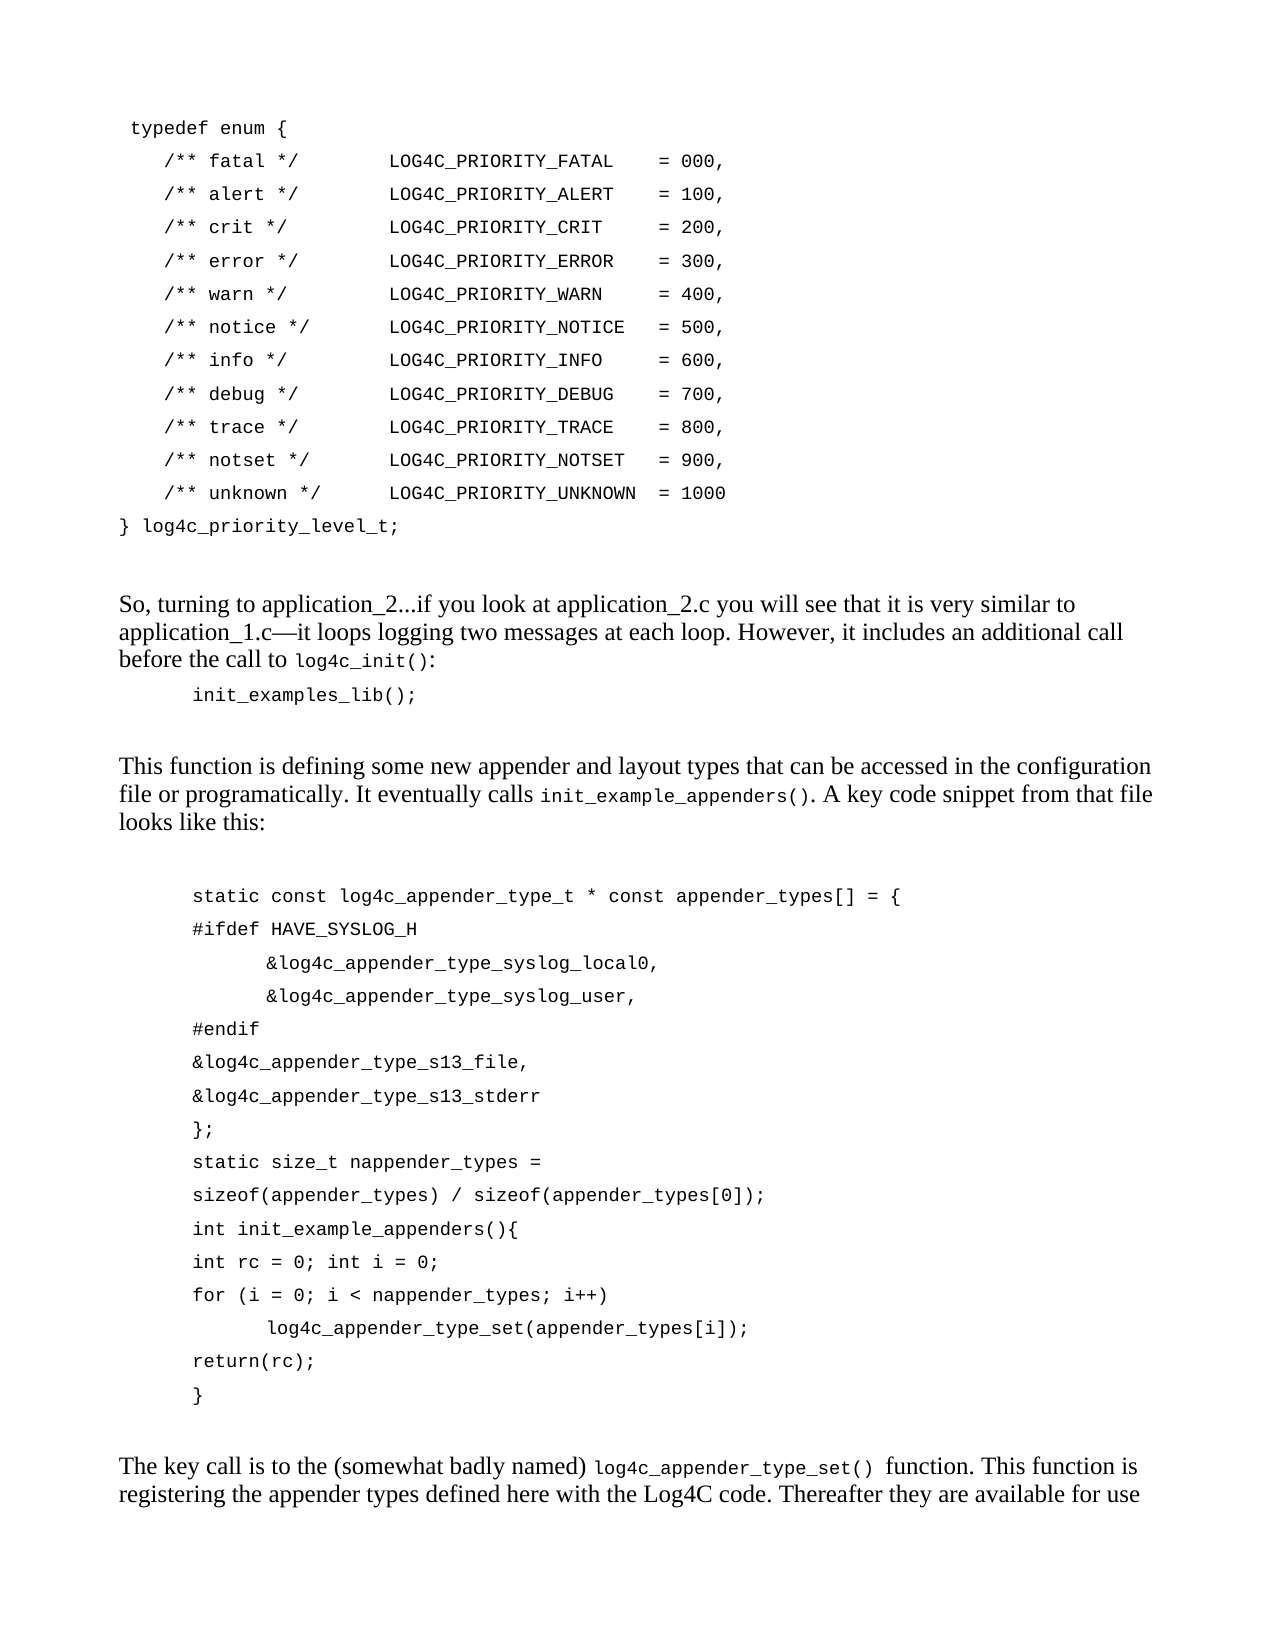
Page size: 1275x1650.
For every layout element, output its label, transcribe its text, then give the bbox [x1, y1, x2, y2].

text &log4c_appender_type_s13_file, [192, 1053, 1156, 1074]
text &log4c_appender_type_s13_stderr [192, 1086, 1156, 1108]
text log4c_appender_type_set(appender_types[i]); [266, 1319, 1156, 1340]
text This function is defining some new appender and layout types that can be accessed in the configuration file or programatically. It eventually calls init_example_appenders(). A key code snippet from that file looks like this: [118, 752, 1156, 835]
text /** debug */ LOG4C_PRIORITY_DEBUG = 700, [118, 384, 1156, 406]
text static size_t nappender_types = [192, 1153, 1156, 1174]
text static const log4c_appender_type_t * const appender_types[] = { [192, 887, 1156, 908]
text init_examples_lib(); [192, 686, 1156, 707]
text So, turning to application_2...if you look at application_2.c you will see that it is very similar to application_1.c—it loops logging two messages at each loop. However, it includes an additional call before the call to log4c_init(): [118, 590, 1156, 673]
text for (i = 0; i < nappender_types; i++) [192, 1286, 1156, 1307]
text } log4c_priority_level_t; [118, 517, 1156, 538]
text The key call is to the (somewhat badly named) log4c_appender_type_set() function. This function is registering the appender types defined here with the Log4C code. Thereafter they are available for use [118, 1452, 1156, 1507]
text return(rc); [192, 1352, 1156, 1373]
text } [192, 1385, 1156, 1407]
text int init_example_appenders(){ [192, 1219, 1156, 1241]
text &log4c_appender_type_syslog_local0, [266, 953, 1156, 975]
text /** fatal */ LOG4C_PRIORITY_FATAL = 000, [118, 152, 1156, 173]
text /** trace */ LOG4C_PRIORITY_TRACE = 800, [118, 418, 1156, 439]
text sizeof(appender_types) / sizeof(appender_types[0]); [192, 1186, 1156, 1207]
text /** notset */ LOG4C_PRIORITY_NOTSET = 900, [118, 451, 1156, 472]
text /** error */ LOG4C_PRIORITY_ERROR = 300, [118, 251, 1156, 273]
text &log4c_appender_type_syslog_user, [266, 987, 1156, 1008]
text /** notice */ LOG4C_PRIORITY_NOTICE = 500, [118, 318, 1156, 339]
text /** crit */ LOG4C_PRIORITY_CRIT = 200, [118, 218, 1156, 239]
text /** unknown */ LOG4C_PRIORITY_UNKNOWN = 1000 [118, 484, 1156, 505]
text typedef enum { [118, 118, 1156, 140]
text int rc = 0; int i = 0; [192, 1252, 1156, 1274]
text /** info */ LOG4C_PRIORITY_INFO = 600, [118, 351, 1156, 372]
text /** warn */ LOG4C_PRIORITY_WARN = 400, [118, 285, 1156, 306]
text #endif [192, 1020, 1156, 1041]
text }; [192, 1119, 1156, 1141]
text #ifdef HAVE_SYSLOG_H [192, 920, 1156, 941]
text /** alert */ LOG4C_PRIORITY_ALERT = 100, [118, 185, 1156, 206]
